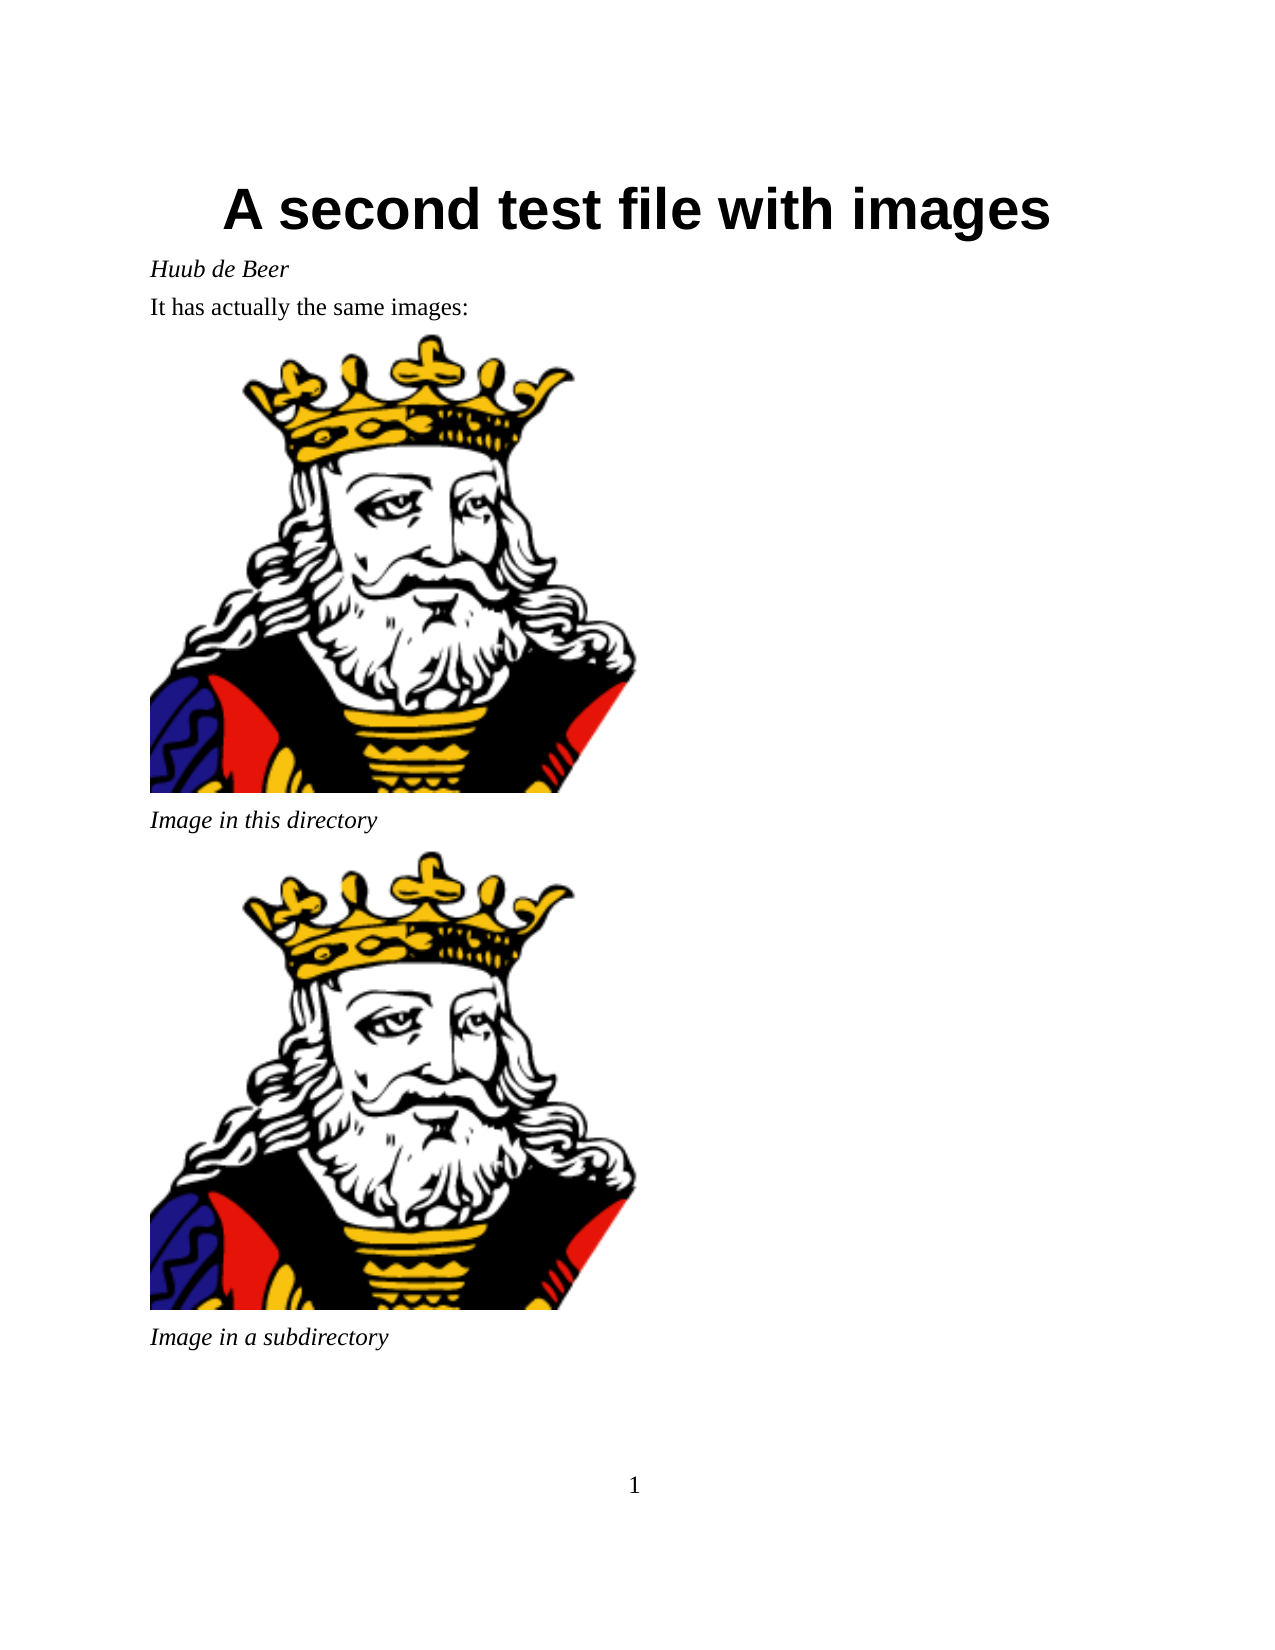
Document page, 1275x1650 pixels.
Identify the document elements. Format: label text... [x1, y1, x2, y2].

text Image in a subdirectory [150, 1322, 1125, 1350]
picture [150, 330, 645, 793]
picture [150, 846, 645, 1310]
text It has actually the same images: [150, 292, 1125, 321]
text Image in this directory [150, 805, 1125, 834]
title A second test file with images [150, 175, 1125, 242]
text Huub de Beer [150, 254, 1125, 283]
